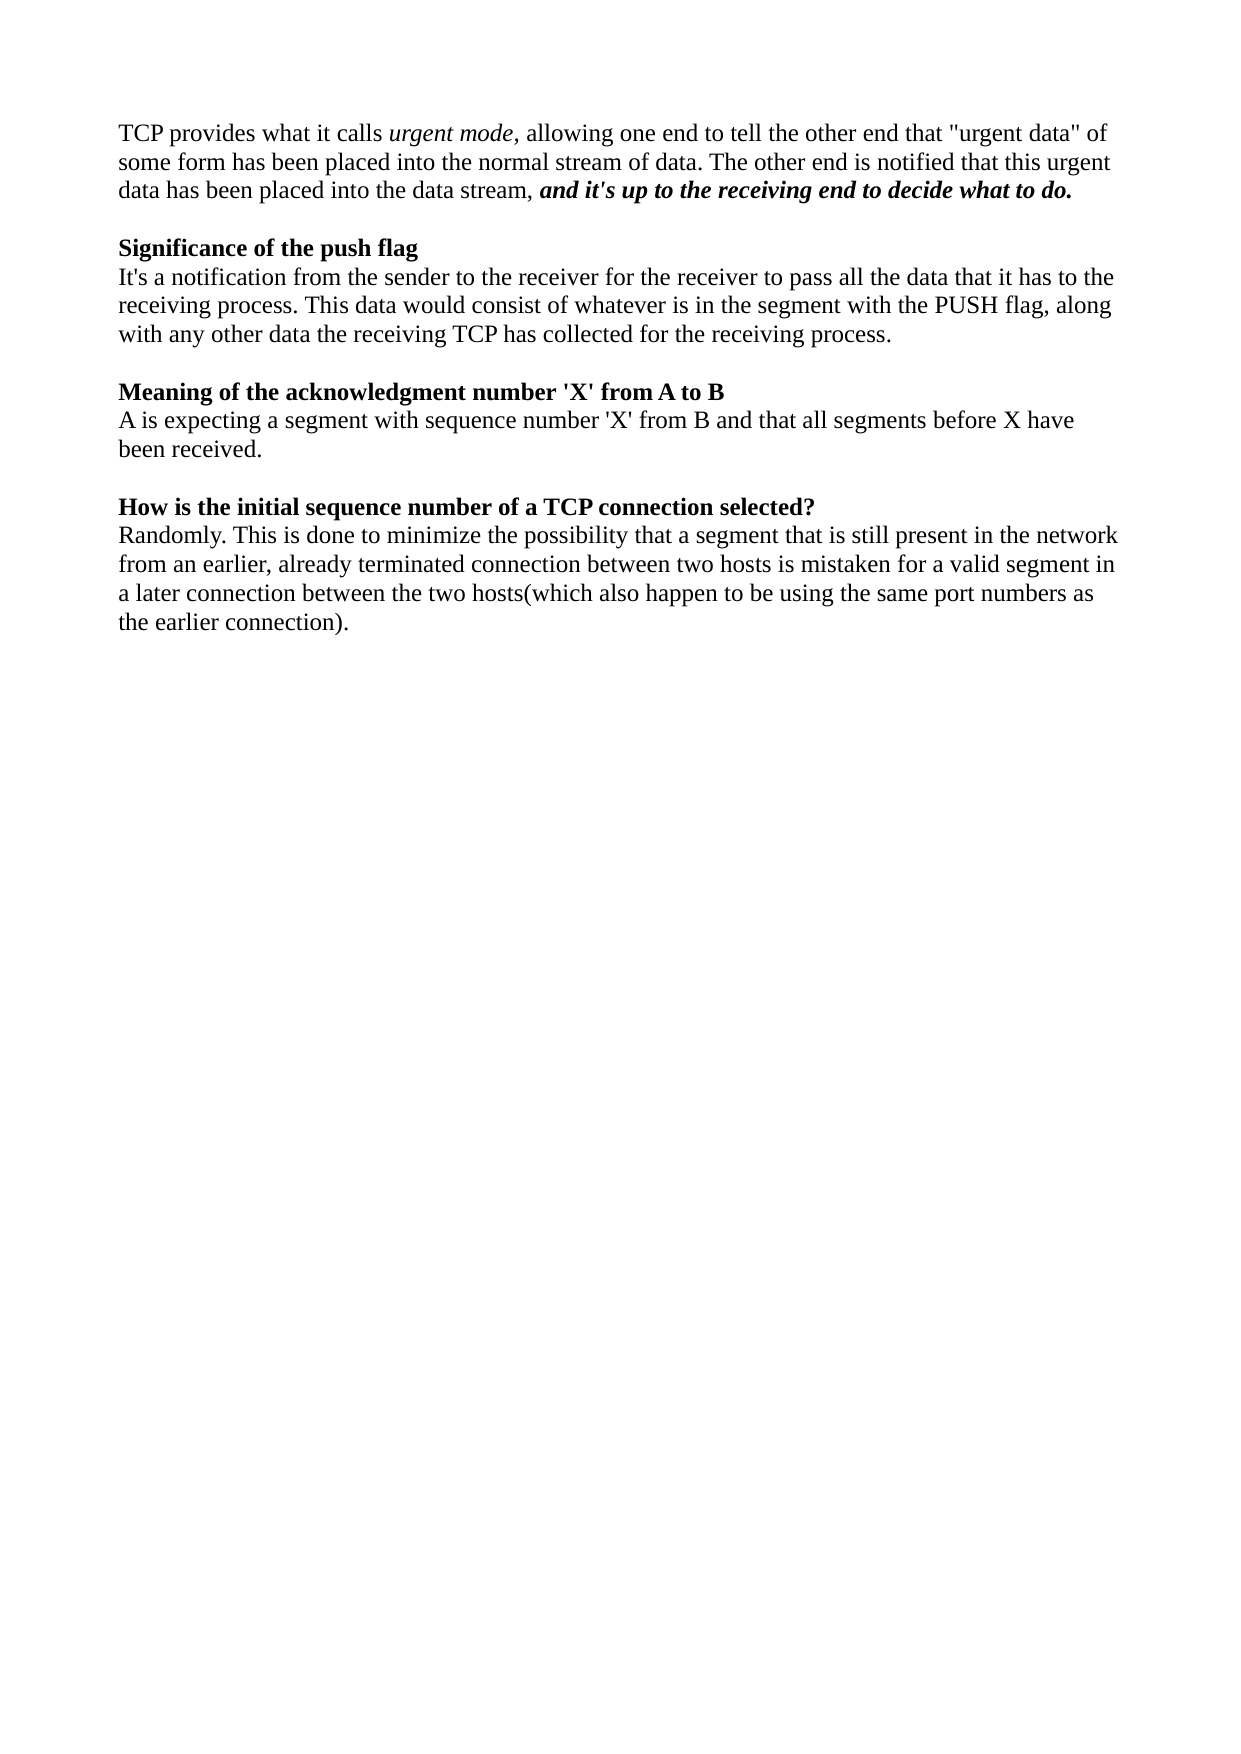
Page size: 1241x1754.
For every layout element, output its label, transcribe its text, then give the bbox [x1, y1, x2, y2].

text Randomly. This is done to minimize the possibility that a segment that is still present in the network from an earlier, already terminated connection between two hosts is mistaken for a valid segment in a later connection between the two hosts(which also happen to be using the same port numbers as the earlier connection). [118, 521, 1122, 636]
text It's a notification from the sender to the receiver for the receiver to pass all the data that it has to the receiving process. This data would consist of whatever is in the segment with the PUSH flag, along with any other data the receiving TCP has collected for the receiving process. [118, 262, 1122, 348]
text Significance of the push flag [118, 233, 1122, 262]
text How is the initial sequence number of a TCP connection selected? [118, 492, 1122, 521]
text Meaning of the acknowledgment number 'X' from A to B [118, 377, 1122, 406]
text A is expecting a segment with sequence number 'X' from B and that all segments before X have been received. [118, 406, 1122, 463]
text TCP provides what it calls urgent mode, allowing one end to tell the other end that "urgent data" of some form has been placed into the normal stream of data. The other end is notified that this urgent data has been placed into the data stream, and it's up to the receiving end to decide what to do. [118, 118, 1122, 204]
